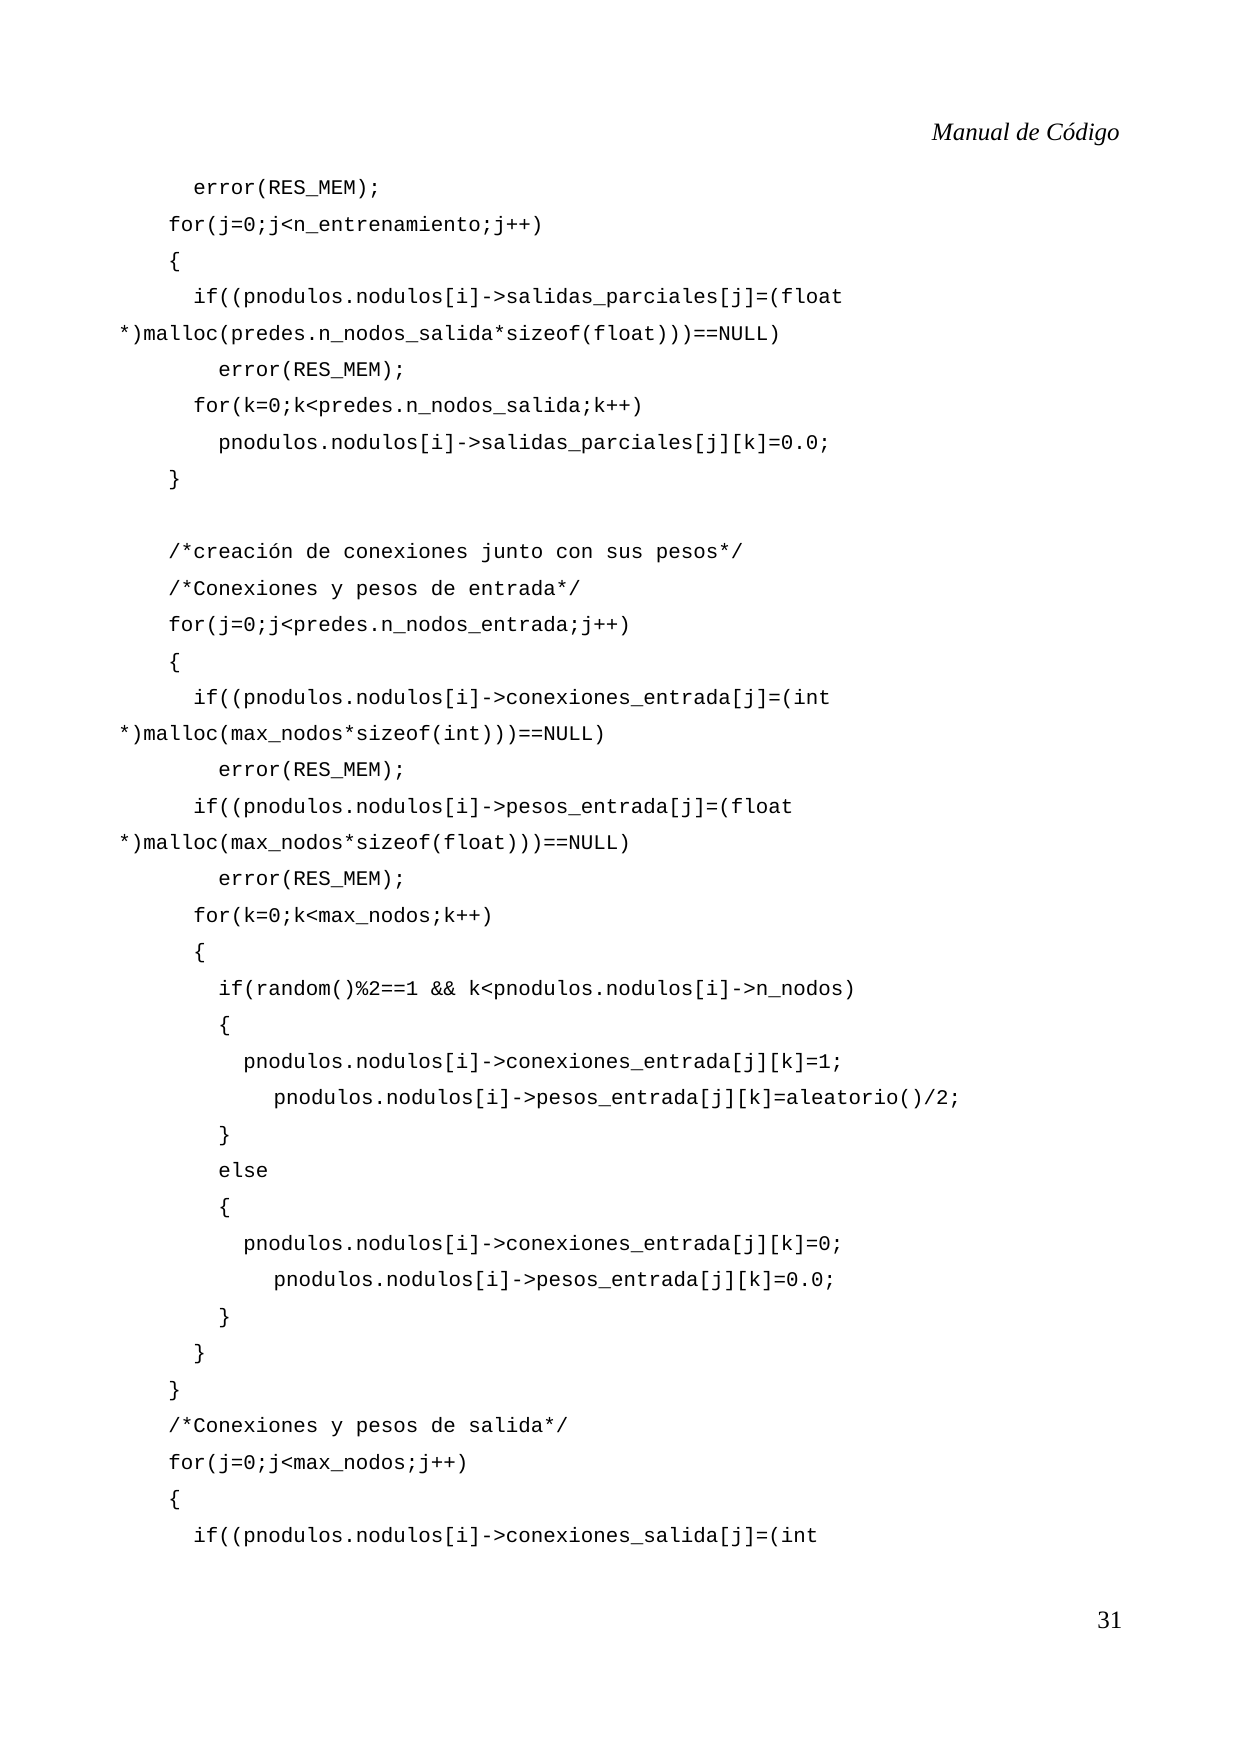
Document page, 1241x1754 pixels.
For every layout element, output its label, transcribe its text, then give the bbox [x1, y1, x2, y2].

text for(k=0;k<predes.n_nodos_salida;k++) [118, 395, 1122, 419]
text /*creación de conexiones junto con sus pesos*/ [118, 541, 1122, 565]
text if((pnodulos.nodulos[i]->salidas_parciales[j]=(float *)malloc(predes.n_nodos_salida*sizeof(float)))==NULL) [118, 286, 1122, 346]
text { [118, 1488, 1122, 1512]
text for(j=0;j<n_entrenamiento;j++) [118, 213, 1122, 237]
text pnodulos.nodulos[i]->pesos_entrada[j][k]=0.0; [118, 1269, 1122, 1293]
text } [118, 468, 1122, 492]
text /*Conexiones y pesos de salida*/ [118, 1415, 1122, 1439]
text } [118, 1379, 1122, 1403]
text error(RES_MEM); [118, 359, 1122, 383]
text { [118, 1196, 1122, 1220]
text pnodulos.nodulos[i]->salidas_parciales[j][k]=0.0; [118, 432, 1122, 456]
text pnodulos.nodulos[i]->pesos_entrada[j][k]=aleatorio()/2; [118, 1087, 1122, 1111]
text if((pnodulos.nodulos[i]->conexiones_entrada[j]=(int *)malloc(max_nodos*sizeof(int)))==NULL) [118, 687, 1122, 747]
text pnodulos.nodulos[i]->conexiones_entrada[j][k]=1; [118, 1051, 1122, 1074]
text for(j=0;j<predes.n_nodos_entrada;j++) [118, 614, 1122, 638]
text error(RES_MEM); [118, 868, 1122, 892]
text for(k=0;k<max_nodos;k++) [118, 905, 1122, 929]
text } [118, 1342, 1122, 1366]
text error(RES_MEM); [118, 177, 1122, 201]
text /*Conexiones y pesos de entrada*/ [118, 578, 1122, 602]
text else [118, 1160, 1122, 1184]
text pnodulos.nodulos[i]->conexiones_entrada[j][k]=0; [118, 1233, 1122, 1257]
text if(random()%2==1 && k<pnodulos.nodulos[i]->n_nodos) [118, 978, 1122, 1002]
text { [118, 941, 1122, 965]
text if((pnodulos.nodulos[i]->conexiones_salida[j]=(int [118, 1524, 1122, 1548]
text { [118, 250, 1122, 274]
text { [118, 1014, 1122, 1038]
text } [118, 1306, 1122, 1330]
text for(j=0;j<max_nodos;j++) [118, 1452, 1122, 1476]
text error(RES_MEM); [118, 759, 1122, 783]
text { [118, 651, 1122, 674]
text if((pnodulos.nodulos[i]->pesos_entrada[j]=(float *)malloc(max_nodos*sizeof(float)))==NULL) [118, 796, 1122, 856]
text } [118, 1123, 1122, 1147]
